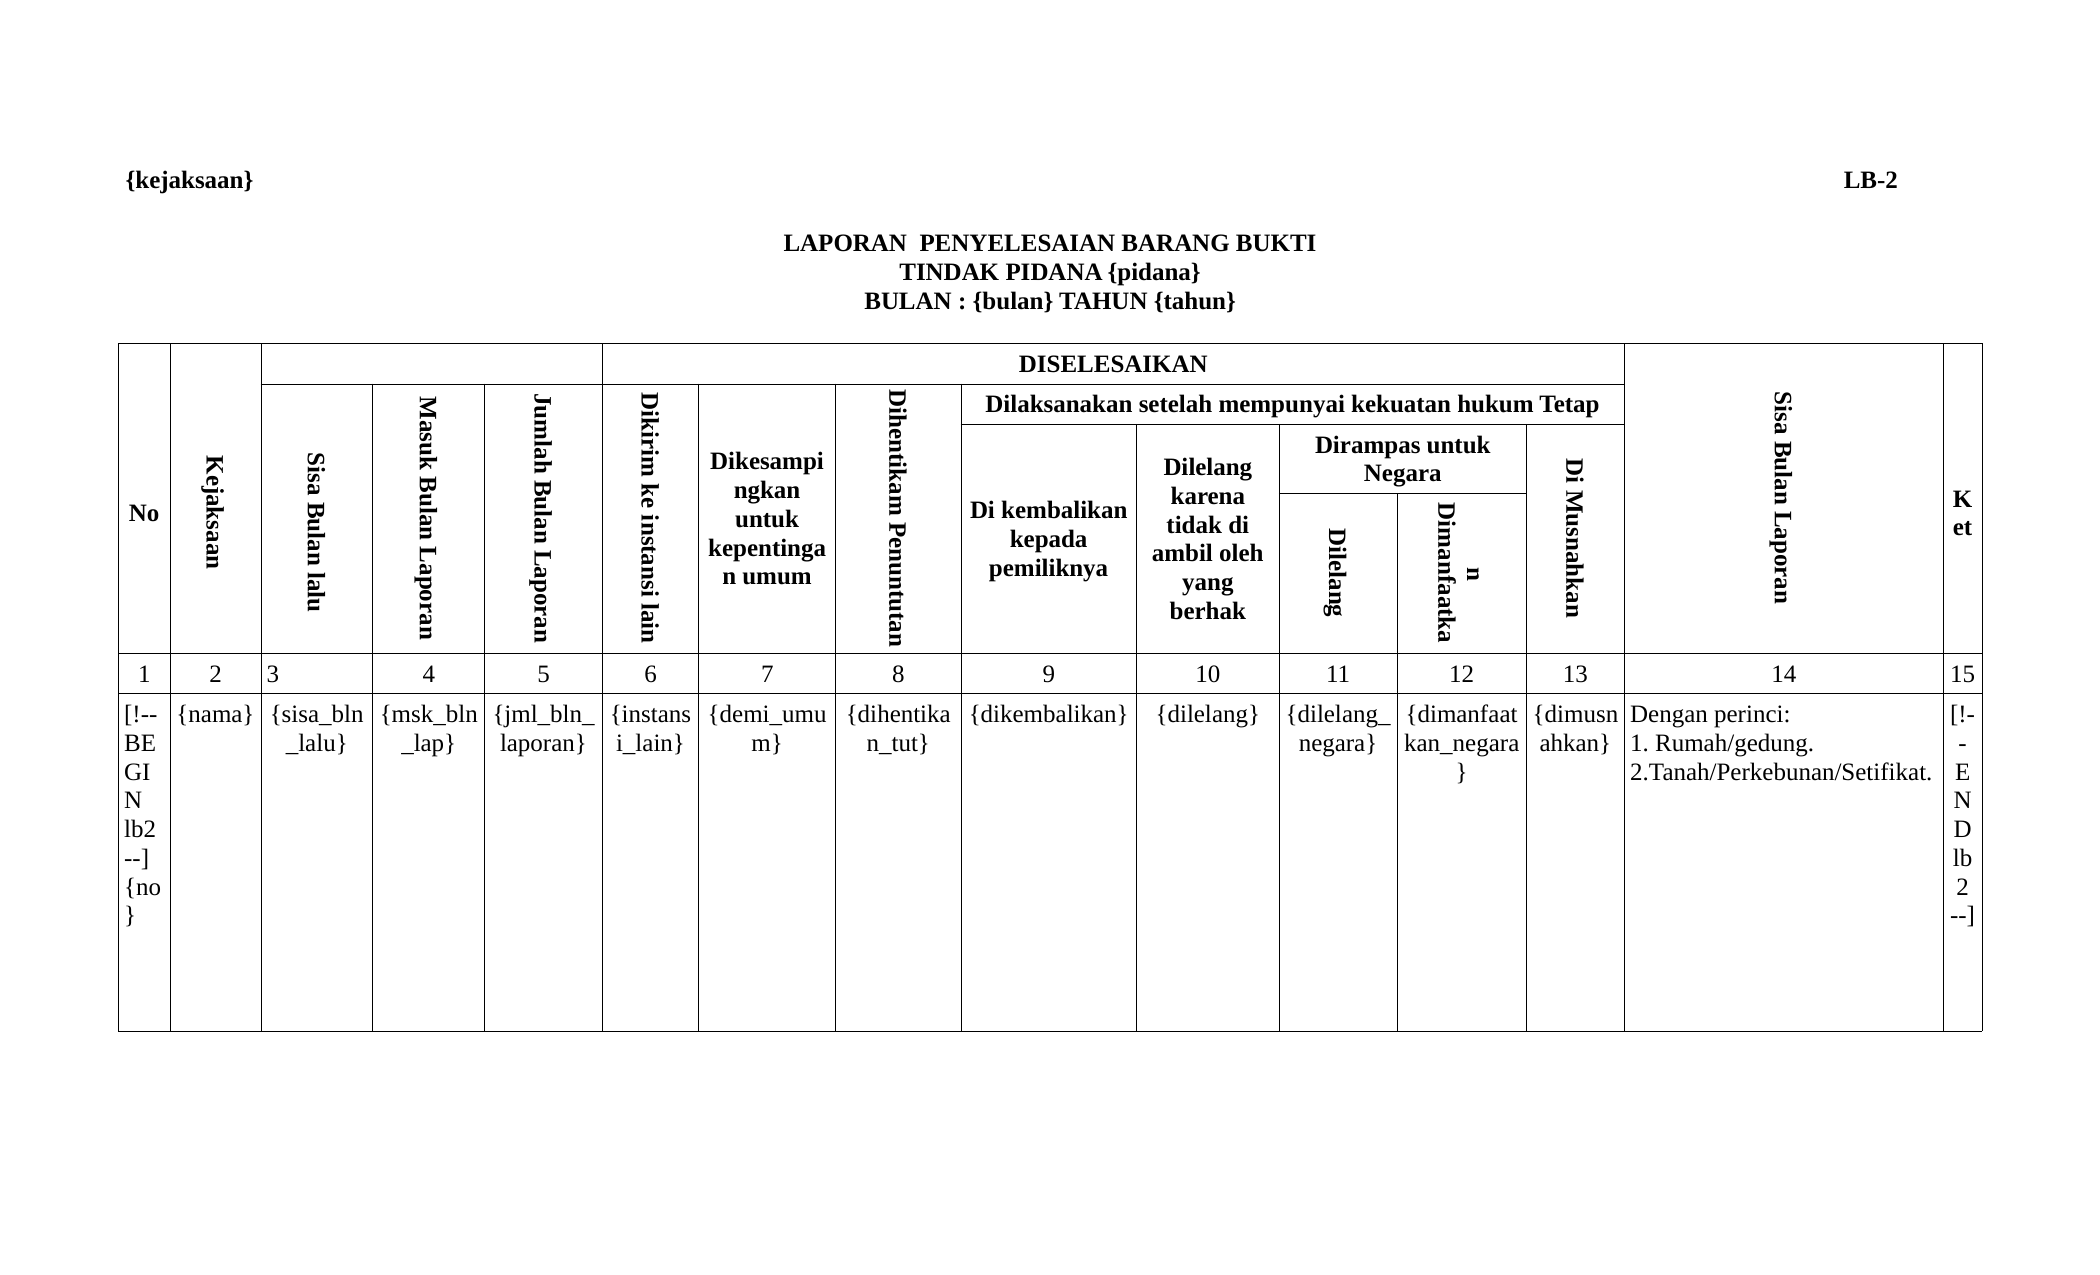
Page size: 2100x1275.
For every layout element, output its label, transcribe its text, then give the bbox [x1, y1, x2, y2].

text BULAN : {bulan} TAHUN {tahun} [118, 286, 1982, 314]
table_cell Dikirim ke instansi lain [603, 385, 698, 653]
table_cell 13 [1527, 654, 1624, 693]
table_header No [119, 344, 170, 653]
table_header {kejaksaan} [120, 159, 1838, 228]
table_cell {msk_bln_lap} [373, 694, 484, 1031]
table_cell 3 [262, 654, 372, 693]
table_cell Dirampas untuk Negara [1280, 425, 1526, 493]
table_header DISELESAIKAN [603, 344, 1624, 384]
table_cell 7 [699, 654, 835, 693]
table_cell [!-- END lb2 --] [1944, 694, 1982, 1031]
table_header [262, 344, 602, 384]
table_cell Masuk Bulan Laporan [373, 385, 484, 653]
table_cell [!-- BEGIN lb2 --] {no} [119, 694, 170, 1031]
table_header Kejaksaan [171, 344, 261, 653]
table_cell Jumlah Bulan Laporan [485, 385, 602, 653]
table_cell {dikembalikan} [962, 694, 1136, 1031]
table_cell {jml_bln_laporan} [485, 694, 602, 1031]
table_cell 12 [1398, 654, 1526, 693]
table_cell {dilelang_negara} [1280, 694, 1397, 1031]
table_cell Dimanfaatkan [1398, 494, 1526, 653]
table_cell Dikesampingkan untuk kepentingan umum [699, 385, 835, 653]
table_cell {dimusnahkan} [1527, 694, 1624, 1031]
table_cell 11 [1280, 654, 1397, 693]
table_cell 15 [1944, 654, 1982, 693]
table_cell 8 [836, 654, 961, 693]
table_cell 4 [373, 654, 484, 693]
table_cell {dimanfaatkan_negara} [1398, 694, 1526, 1031]
table_cell Dengan perinci: 1. Rumah/gedung. 2.Tanah/Perkebunan/Setifikat. [1625, 694, 1943, 1031]
table_cell 14 [1625, 654, 1943, 693]
table_cell {dilelang} [1137, 694, 1279, 1031]
table_cell {sisa_bln_lalu} [262, 694, 372, 1031]
table_cell Dilaksanakan setelah mempunyai kekuatan hukum Tetap [962, 385, 1624, 424]
table_cell {demi_umum} [699, 694, 835, 1031]
table_cell 6 [603, 654, 698, 693]
text LAPORAN PENYELESAIAN BARANG BUKTI [118, 228, 1982, 257]
table_cell Sisa Bulan lalu [262, 385, 372, 653]
table_cell Di kembalikan kepada pemiliknya [962, 425, 1136, 653]
table_cell Di Musnahkan [1527, 425, 1624, 653]
table_cell Dihentikam Penuntutan [836, 385, 961, 653]
table_cell Dilelang [1280, 494, 1397, 653]
table_cell 2 [171, 654, 261, 693]
table_header LB-2 [1838, 159, 1981, 228]
table_cell 10 [1137, 654, 1279, 693]
table_cell 1 [119, 654, 170, 693]
text TINDAK PIDANA {pidana} [118, 257, 1982, 286]
table_header Sisa Bulan Laporan [1625, 344, 1943, 653]
table_cell {instansi_lain} [603, 694, 698, 1031]
table_cell 9 [962, 654, 1136, 693]
table_cell {nama} [171, 694, 261, 1031]
table_header Ket [1944, 344, 1982, 653]
table_cell 5 [485, 654, 602, 693]
table_cell Dilelang karena tidak di ambil oleh yang berhak [1137, 425, 1279, 653]
table_cell {dihentikan_tut} [836, 694, 961, 1031]
